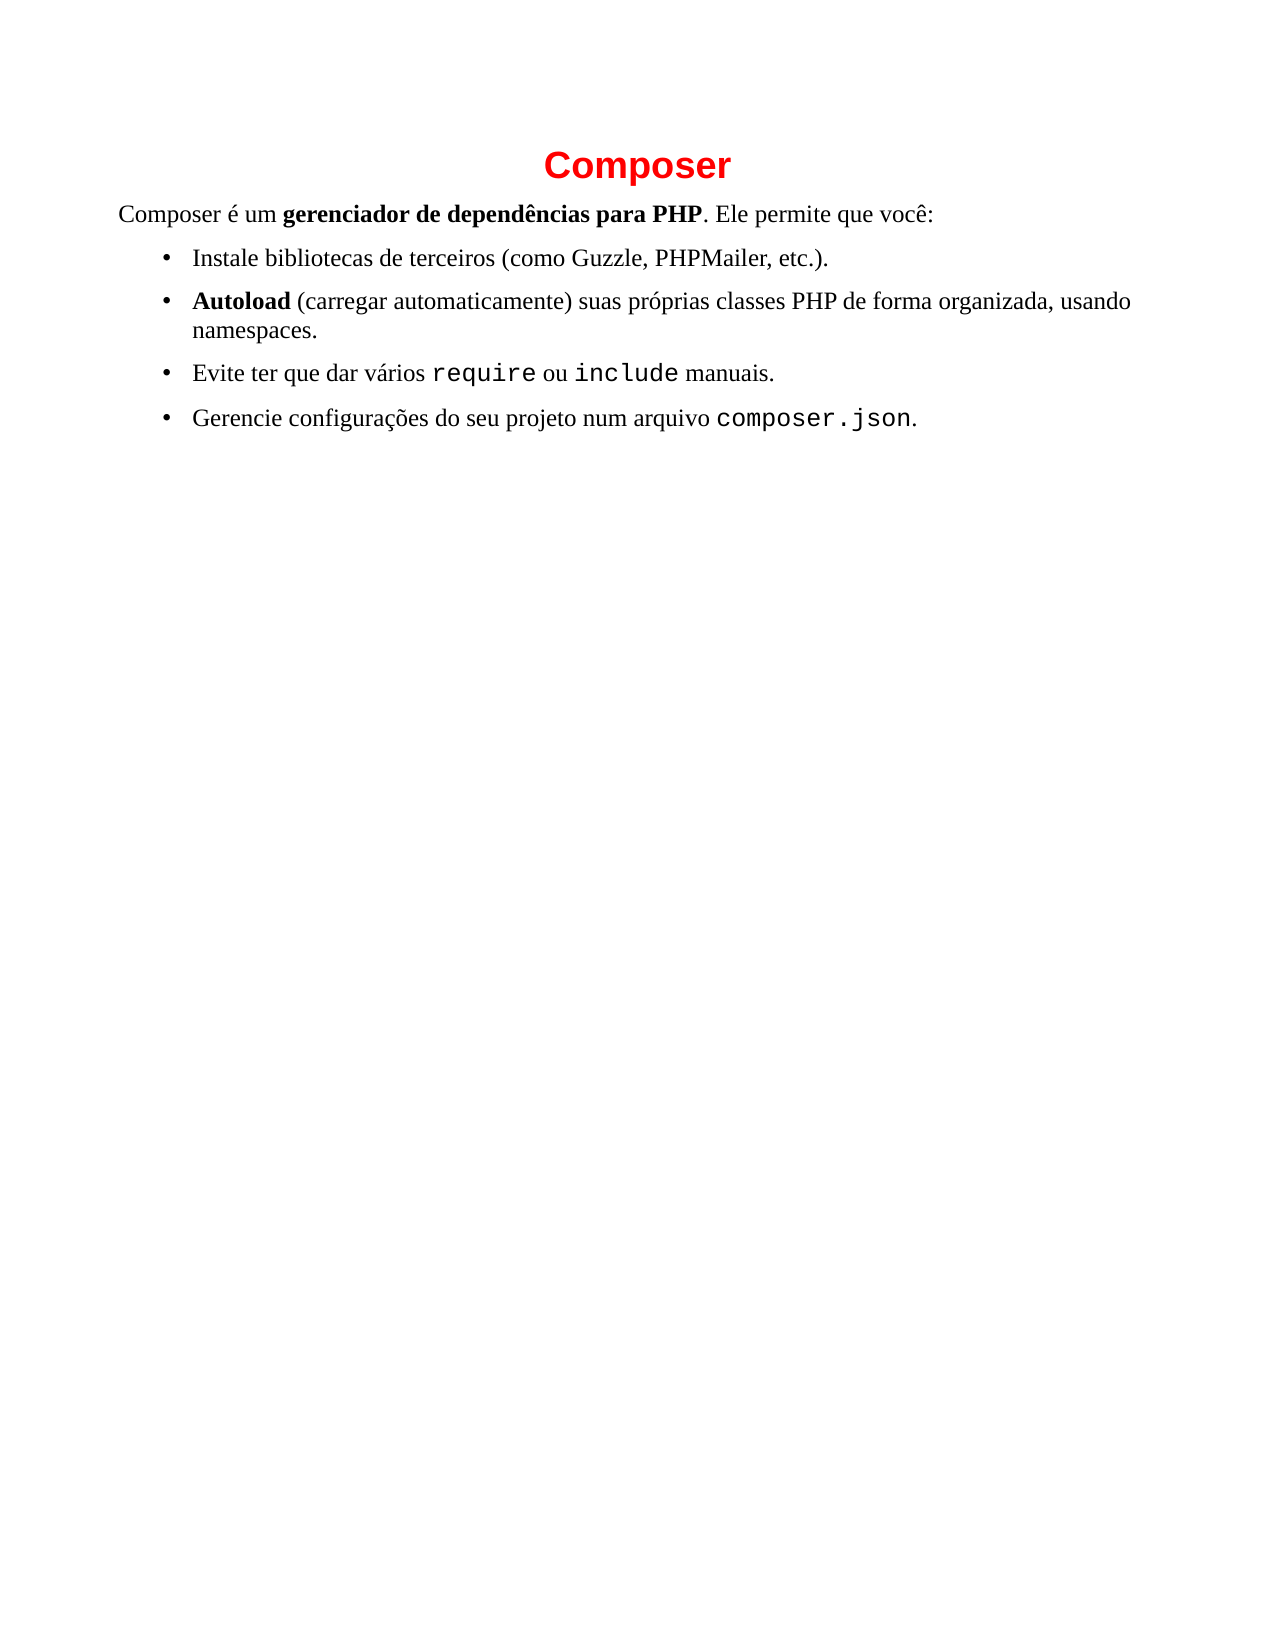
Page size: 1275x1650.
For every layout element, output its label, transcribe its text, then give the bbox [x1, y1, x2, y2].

text Composer é um gerenciador de dependências para PHP. Ele permite que você: [118, 199, 1157, 228]
list Gerencie configurações do seu projeto num arquivo composer.json. [162, 403, 1157, 434]
list Evite ter que dar vários require ou include manuais. [162, 358, 1157, 389]
list Autoload (carregar automaticamente) suas próprias classes PHP de forma organizada, usando namespaces. [162, 286, 1157, 343]
list Instale bibliotecas de terceiros (como Guzzle, PHPMailer, etc.). [162, 243, 1157, 271]
subtitle Composer [118, 143, 1157, 187]
